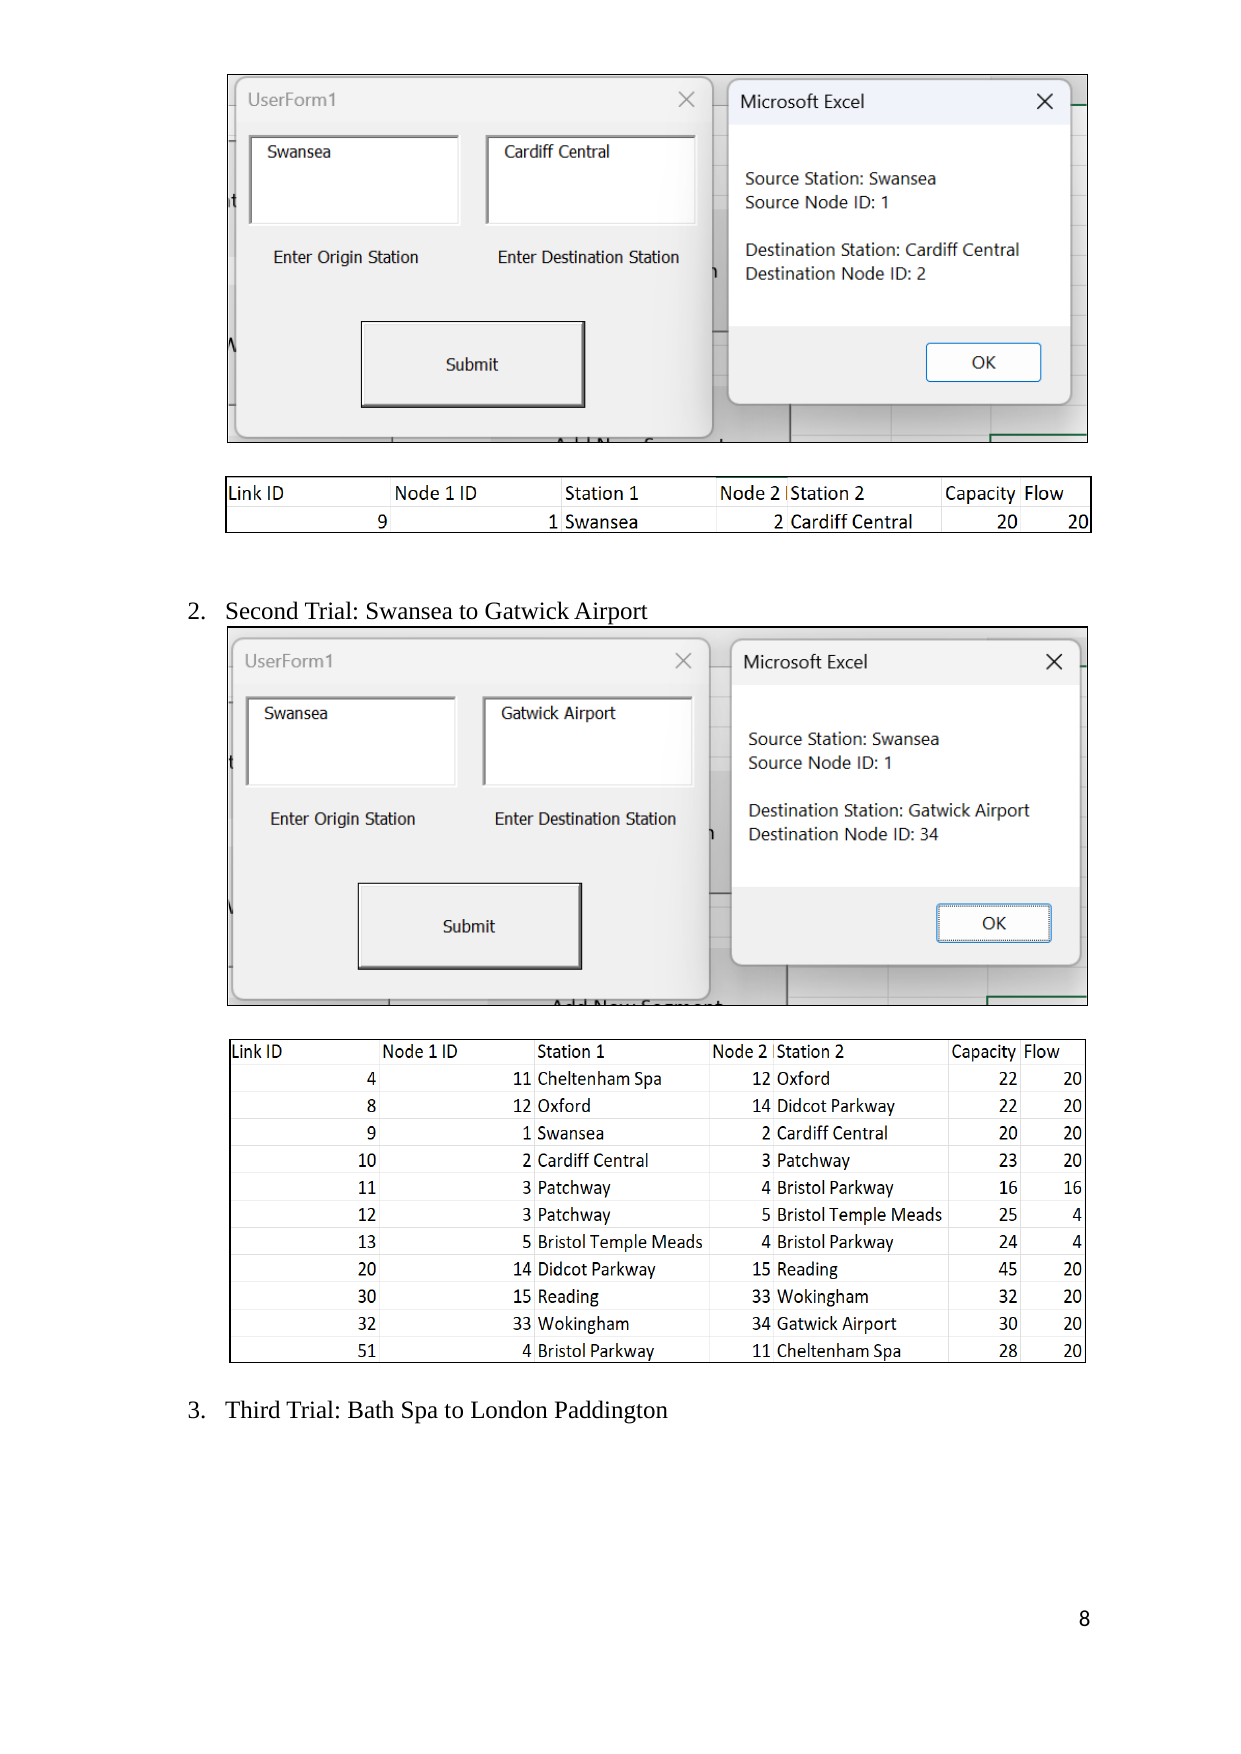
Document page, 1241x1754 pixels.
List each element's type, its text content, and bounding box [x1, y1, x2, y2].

list Third Trial: Bath Spa to London Paddington [187, 1395, 1090, 1424]
list Second Trial: Swansea to Gatwick Airport [187, 596, 1090, 624]
